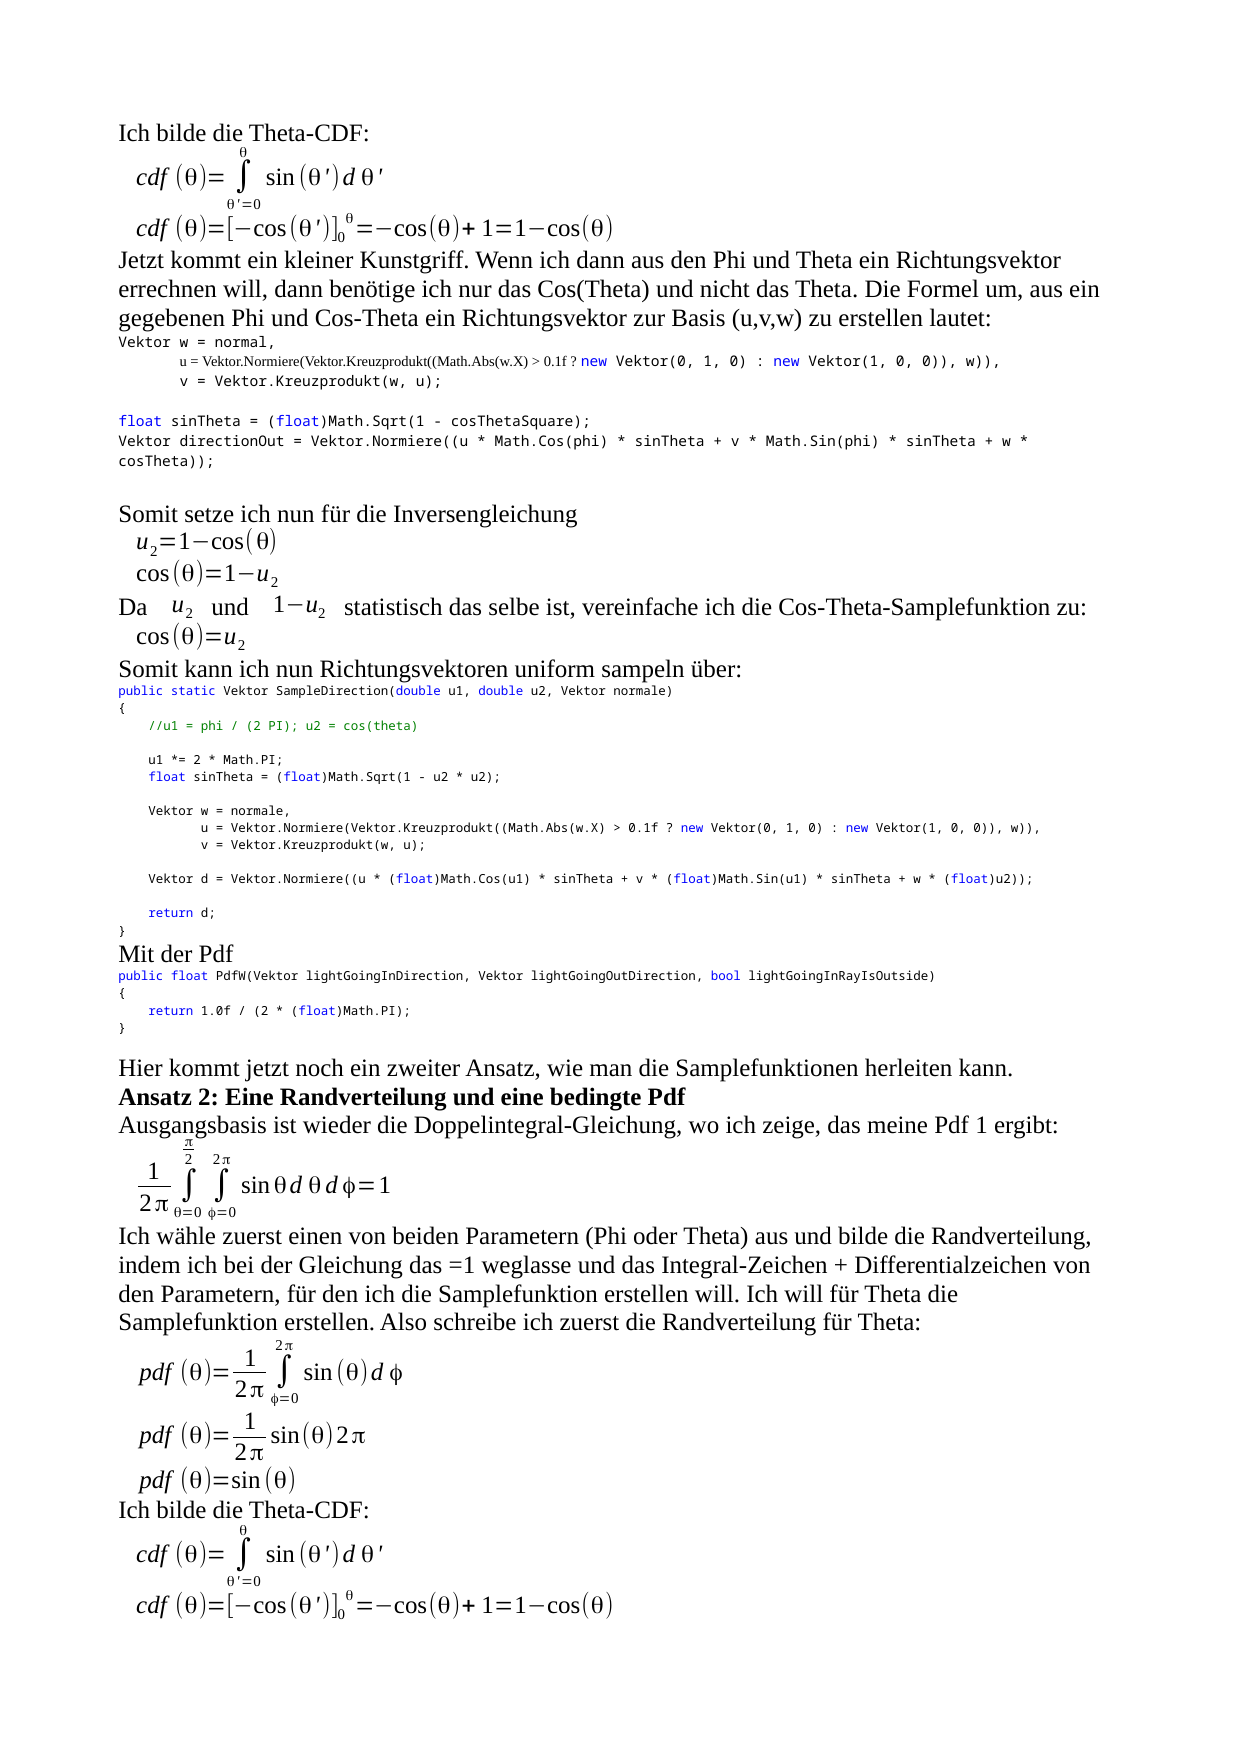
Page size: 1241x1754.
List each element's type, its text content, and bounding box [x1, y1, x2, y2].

text public float PdfW(Vektor lightGoingInDirection, Vektor lightGoingOutDirection, bool lightGoingInRayIsOutside) [118, 967, 1122, 984]
text Vektor directionOut = Vektor.Normiere((u * Math.Cos(phi) * sinTheta + v * Math.Sin(phi) * sinTheta + w * cosTheta)); [118, 431, 1122, 471]
text u = Vektor.Normiere(Vektor.Kreuzprodukt((Math.Abs(w.X) > 0.1f ? new Vektor(0, 1, 0) : new Vektor(1, 0, 0)), w)), [118, 351, 1122, 371]
text Ich bilde die Theta-CDF: [118, 118, 1122, 147]
text return d; [118, 904, 1122, 922]
text Mit der Pdf [118, 939, 1122, 967]
text u = Vektor.Normiere(Vektor.Kreuzprodukt((Math.Abs(w.X) > 0.1f ? new Vektor(0, 1, 0) : new Vektor(1, 0, 0)), w)), [118, 819, 1122, 836]
text Vektor w = normal, [118, 331, 1122, 351]
text u1 *= 2 * Math.PI; [118, 751, 1122, 768]
text return 1.0f / (2 * (float)Math.PI); [118, 1002, 1122, 1019]
text Ich bilde die Theta-CDF: [118, 1495, 1122, 1524]
text float sinTheta = (float)Math.Sqrt(1 - u2 * u2); [118, 768, 1122, 785]
text } [118, 1019, 1122, 1036]
text Somit kann ich nun Richtungsvektoren uniform sampeln über: [118, 654, 1122, 682]
text v = Vektor.Kreuzprodukt(w, u); [118, 371, 1122, 391]
text Ansatz 2: Eine Randverteilung und eine bedingte Pdf [118, 1082, 1122, 1110]
text //u1 = phi / (2 PI); u2 = cos(theta) [118, 717, 1122, 734]
text { [118, 699, 1122, 717]
text Vektor w = normale, [118, 802, 1122, 819]
text Hier kommt jetzt noch ein zweiter Ansatz, wie man die Samplefunktionen herleiten kann. [118, 1053, 1122, 1082]
text { [118, 984, 1122, 1002]
text Da und statistisch das selbe ist, vereinfache ich die Cos-Theta-Samplefunktion zu: [118, 591, 1122, 622]
text float sinTheta = (float)Math.Sqrt(1 - cosThetaSquare); [118, 411, 1122, 431]
text Ich wähle zuerst einen von beiden Parametern (Phi oder Theta) aus und bilde die Randverteilung, indem ich bei der Gleichung das =1 weglasse und das Integral-Zeichen + Differentialzeichen von den Parametern, für den ich die Samplefunktion erstellen will. Ich will für Theta die Samplefunktion erstellen. Also schreibe ich zuerst die Randverteilung für Theta: [118, 1221, 1122, 1336]
text public static Vektor SampleDirection(double u1, double u2, Vektor normale) [118, 682, 1122, 699]
text v = Vektor.Kreuzprodukt(w, u); [118, 836, 1122, 853]
text Somit setze ich nun für die Inversengleichung [118, 499, 1122, 528]
text Jetzt kommt ein kleiner Kunstgriff. Wenn ich dann aus den Phi und Theta ein Richtungsvektor errechnen will, dann benötige ich nur das Cos(Theta) und nicht das Theta. Die Formel um, aus ein gegebenen Phi und Cos-Theta ein Richtungsvektor zur Basis (u,v,w) zu erstellen lautet: [118, 245, 1122, 331]
text } [118, 922, 1122, 939]
text Vektor d = Vektor.Normiere((u * (float)Math.Cos(u1) * sinTheta + v * (float)Math.Sin(u1) * sinTheta + w * (float)u2)); [118, 870, 1122, 887]
text Ausgangsbasis ist wieder die Doppelintegral-Gleichung, wo ich zeige, das meine Pdf 1 ergibt: [118, 1110, 1122, 1139]
